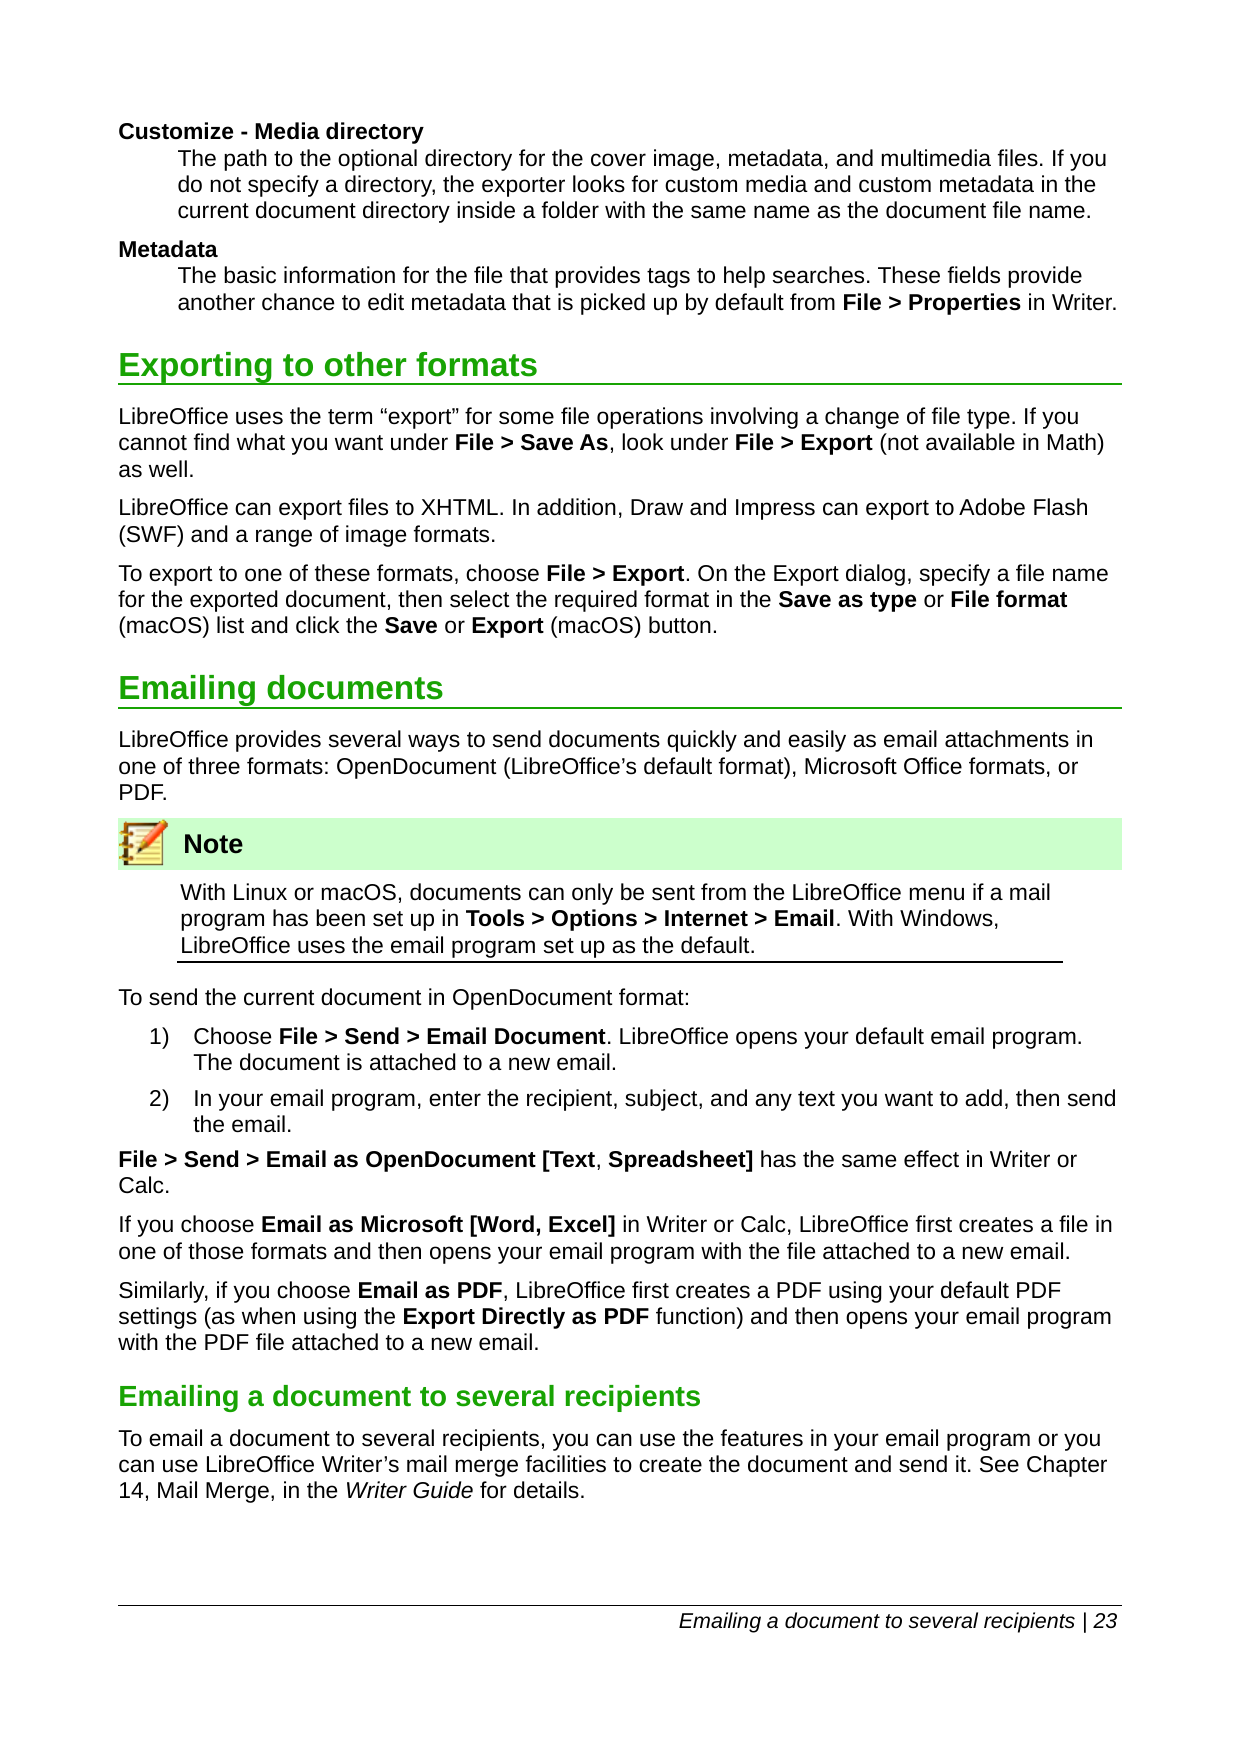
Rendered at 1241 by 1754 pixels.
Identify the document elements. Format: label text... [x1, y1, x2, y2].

text If you choose Email as Microsoft [Word, Excel] in Writer or Calc, LibreOffice first creates a file in one of those formats and then opens your email program with the file attached to a new email. [118, 1211, 1122, 1264]
text File > Send > Email as OpenDocument [Text, Spreadsheet] has the same effect in Writer or Calc. [118, 1146, 1122, 1199]
subtitle Emailing documents [118, 668, 1122, 707]
subtitle Emailing a document to several recipients [118, 1379, 1122, 1413]
text Similarly, if you choose Email as PDF, LibreOffice first creates a PDF using your default PDF settings (as when using the Export Directly as PDF function) and then opens your email program with the PDF file attached to a new email. [118, 1277, 1122, 1356]
subtitle Exporting to other formats [118, 344, 1122, 383]
text The basic information for the file that provides tags to help searches. These fields provide another chance to edit metadata that is picked up by default from File > Properties in Writer. [177, 262, 1122, 315]
text To email a document to several recipients, you can use the features in your email program or you can use LibreOffice Writer’s mail merge facilities to create the document and send it. See Chapter 14, Mail Merge, in the Writer Guide for details. [118, 1424, 1122, 1504]
text LibreOffice uses the term “export” for some file operations involving a change of file type. If you cannot find what you want under File > Save As, look under File > Export (not available in Math) as well. [118, 403, 1122, 482]
list Choose File > Send > Email Document. LibreOffice opens your default email program. The document is attached to a new email. [169, 1023, 1122, 1076]
picture [119, 818, 170, 869]
subtitle Note [118, 818, 1122, 870]
text Metadata [118, 236, 1122, 262]
text LibreOffice can export files to XHTML. In addition, Draw and Impress can export to Adobe Flash (SWF) and a range of image formats. [118, 494, 1122, 547]
text LibreOffice provides several ways to send documents quickly and easily as email attachments in one of three formats: OpenDocument (LibreOffice’s default format), Microsoft Office formats, or PDF. [118, 726, 1122, 805]
text With Linux or macOS, documents can only be sent from the LibreOffice menu if a mail program has been set up in Tools > Options > Internet > Email. With Windows, LibreOffice uses the email program set up as the default. [177, 876, 1063, 961]
list To send the current document in OpenDocument format: [118, 984, 1122, 1011]
list In your email program, enter the recipient, subject, and any text you want to add, then send the email. [169, 1084, 1122, 1137]
text To export to one of these formats, choose File > Export. On the Export dialog, specify a file name for the exported document, then select the required format in the Save as type or File format (macOS) list and click the Save or Export (macOS) button. [118, 559, 1122, 639]
text The path to the optional directory for the cover image, metadata, and multimedia files. If you do not specify a directory, the exporter looks for custom media and custom metadata in the current document directory inside a folder with the same name as the document file name. [177, 144, 1122, 223]
text Customize - Media directory [118, 118, 1122, 144]
